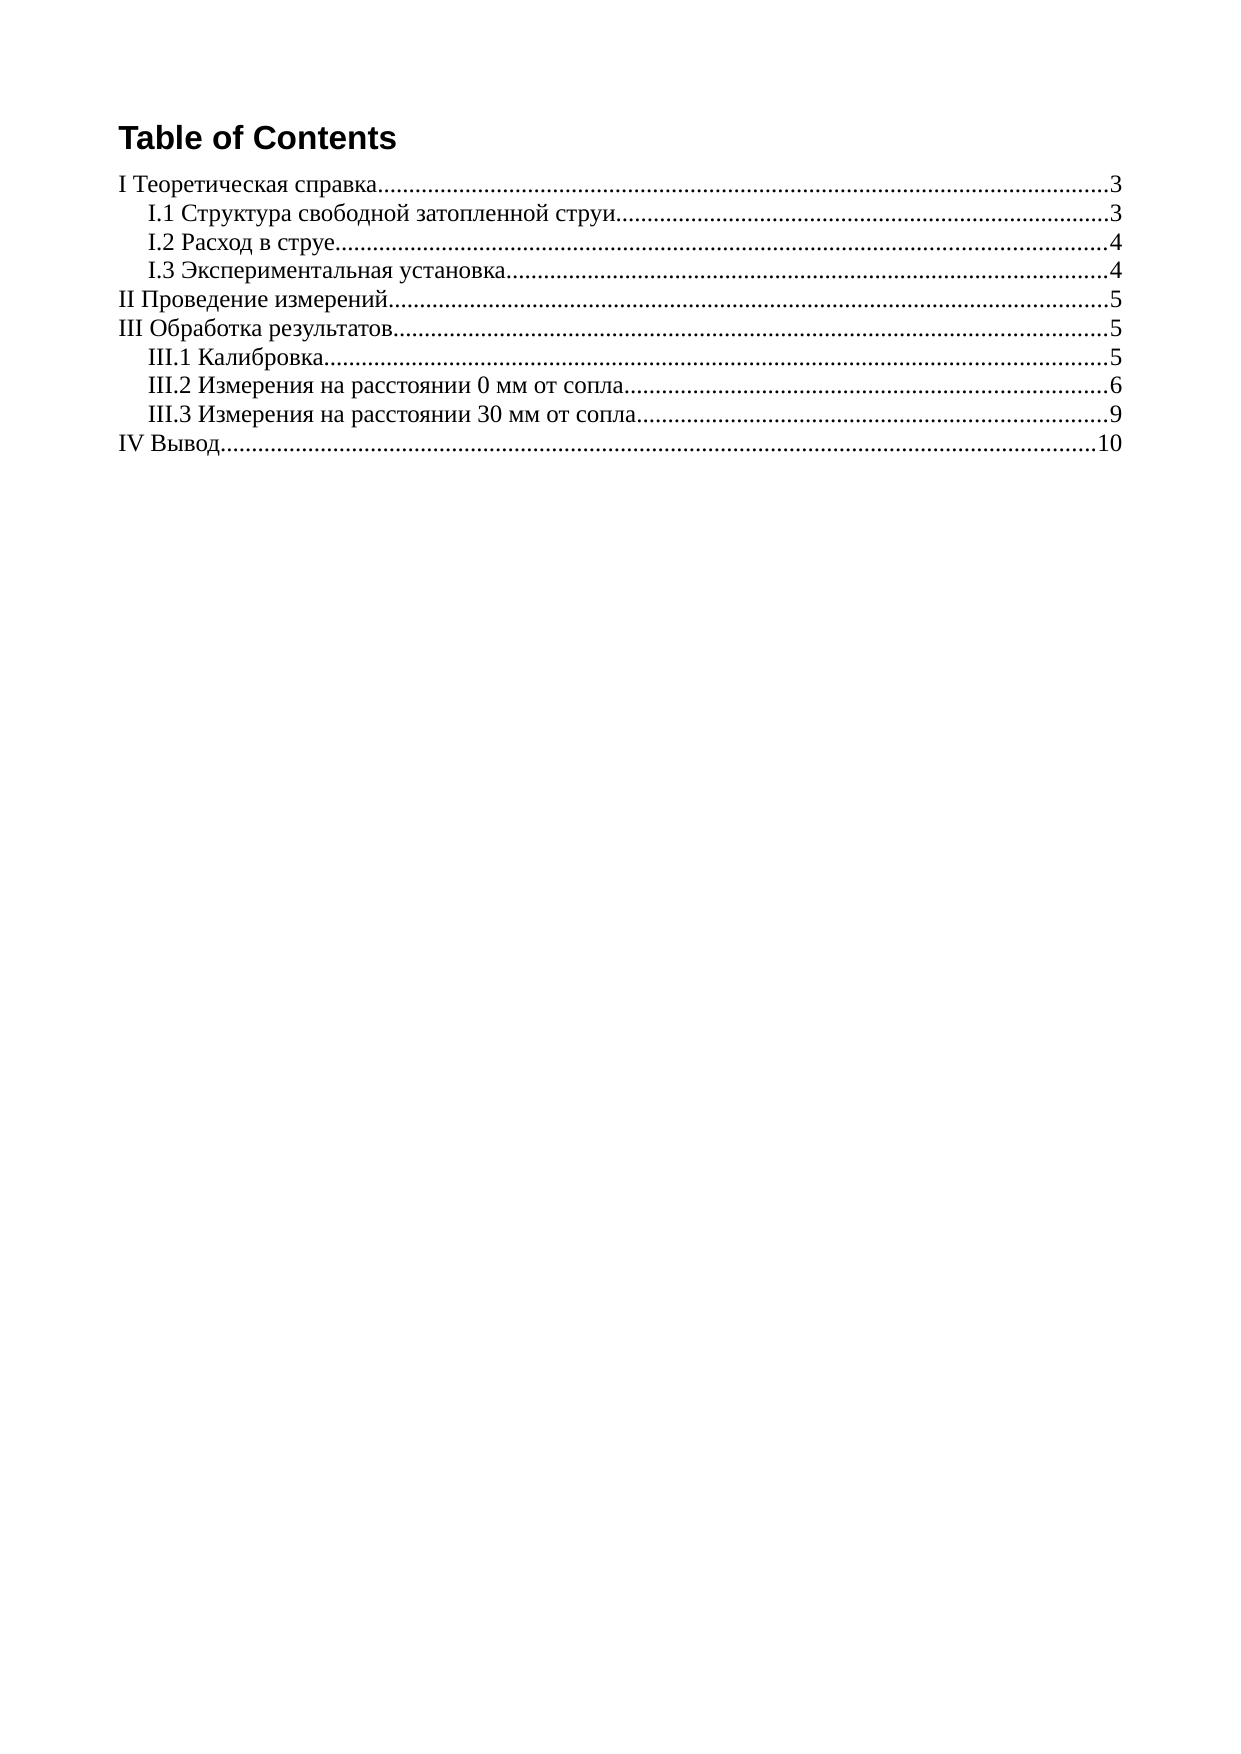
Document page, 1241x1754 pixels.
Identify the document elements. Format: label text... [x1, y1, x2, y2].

text I.1 Структура свободной затопленной струи 3 [148, 198, 1122, 227]
text III.3 Измерения на расстоянии 30 мм от сопла 9 [148, 399, 1122, 428]
text IV Вывод 10 [118, 428, 1122, 457]
text III.1 Калибровка 5 [148, 342, 1122, 370]
text III Обработка результатов 5 [118, 313, 1122, 342]
text I Теоретическая справка 3 [118, 169, 1122, 198]
text III.2 Измерения на расстоянии 0 мм от сопла 6 [148, 370, 1122, 399]
text I.2 Расход в струе 4 [148, 227, 1122, 255]
text II Проведение измерений 5 [118, 284, 1122, 313]
text I.3 Экспериментальная установка 4 [148, 255, 1122, 284]
subtitle Table of Contents [118, 118, 1122, 157]
